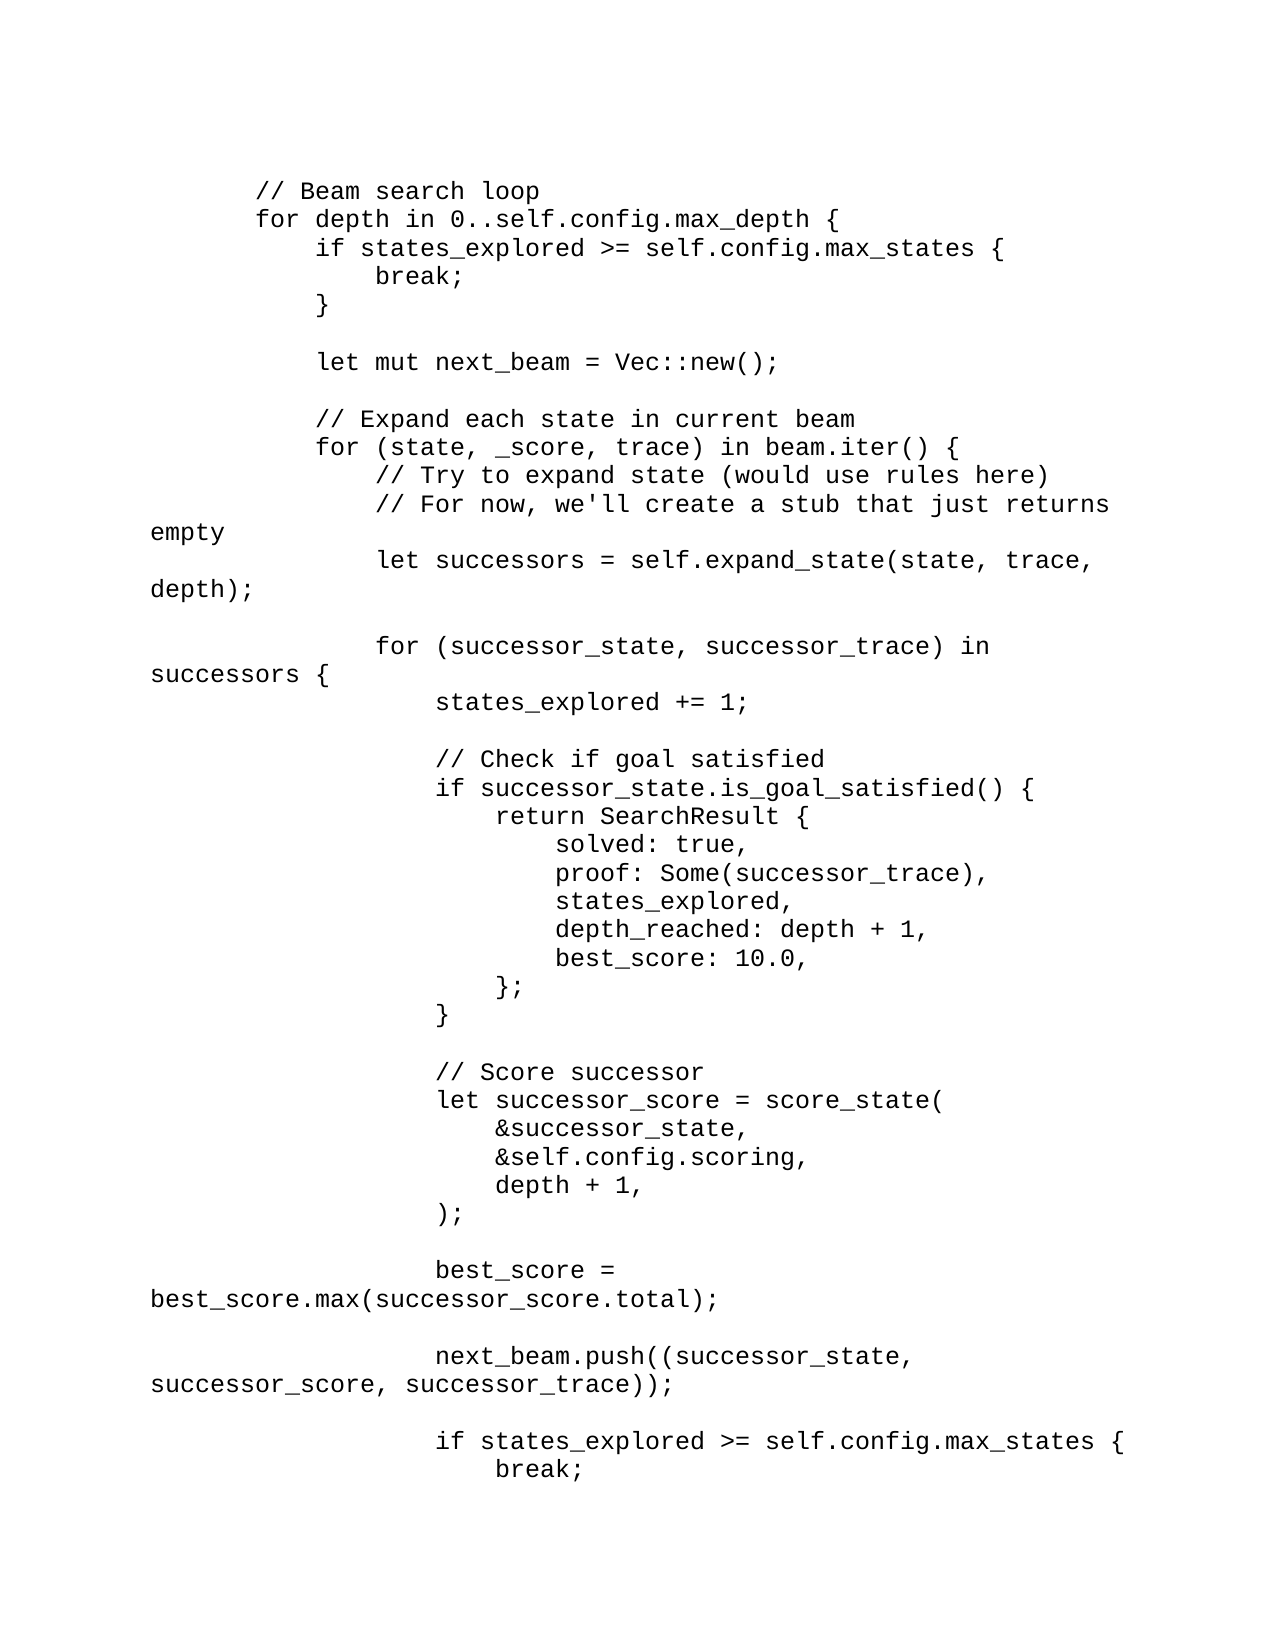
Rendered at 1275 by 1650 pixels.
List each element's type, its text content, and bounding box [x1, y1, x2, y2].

text if states_explored >= self.config.max_states { [150, 235, 1125, 264]
text for (state, _score, trace) in beam.iter() { [150, 434, 1125, 463]
text if states_explored >= self.config.max_states { [150, 1429, 1125, 1457]
text // Beam search loop [150, 179, 1125, 207]
text // Expand each state in current beam [150, 406, 1125, 434]
text let successors = self.expand_state(state, trace, depth); [150, 548, 1125, 604]
text }; [150, 974, 1125, 1002]
text let mut next_beam = Vec::new(); [150, 349, 1125, 377]
text // Score successor [150, 1059, 1125, 1087]
text best_score: 10.0, [150, 945, 1125, 974]
text next_beam.push((successor_state, successor_score, successor_trace)); [150, 1343, 1125, 1400]
text // For now, we'll create a stub that just returns empty [150, 491, 1125, 548]
text solved: true, [150, 832, 1125, 860]
text return SearchResult { [150, 804, 1125, 832]
text &successor_state, [150, 1116, 1125, 1144]
text states_explored += 1; [150, 690, 1125, 718]
text break; [150, 264, 1125, 292]
text depth_reached: depth + 1, [150, 917, 1125, 945]
text } [150, 1002, 1125, 1030]
text } [150, 292, 1125, 320]
text let successor_score = score_state( [150, 1087, 1125, 1116]
text if successor_state.is_goal_satisfied() { [150, 775, 1125, 804]
text // Check if goal satisfied [150, 747, 1125, 775]
text ); [150, 1201, 1125, 1229]
text depth + 1, [150, 1172, 1125, 1201]
text proof: Some(successor_trace), [150, 860, 1125, 889]
text for (successor_state, successor_trace) in successors { [150, 633, 1125, 690]
text // Try to expand state (would use rules here) [150, 463, 1125, 491]
text states_explored, [150, 889, 1125, 917]
text break; [150, 1457, 1125, 1485]
text for depth in 0..self.config.max_depth { [150, 207, 1125, 235]
text &self.config.scoring, [150, 1144, 1125, 1172]
text best_score = best_score.max(successor_score.total); [150, 1258, 1125, 1314]
